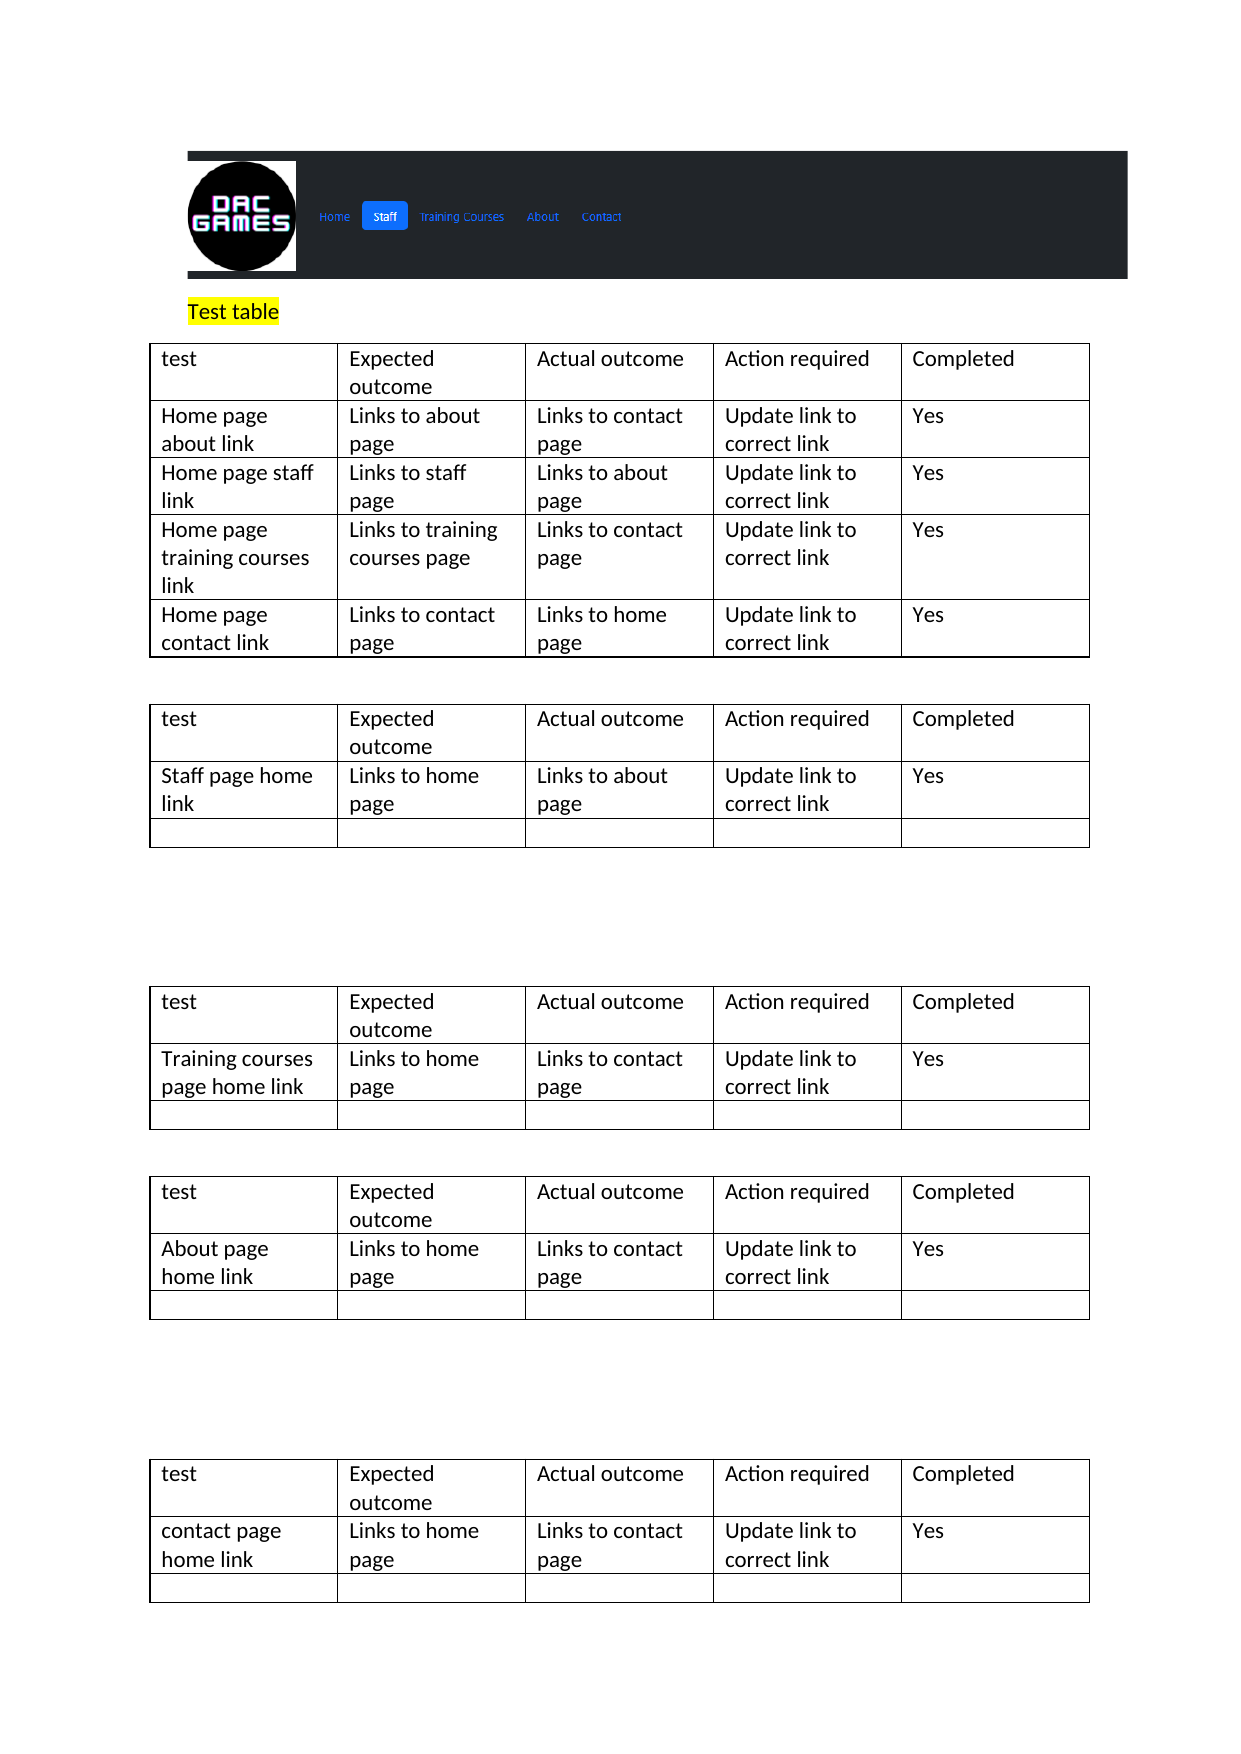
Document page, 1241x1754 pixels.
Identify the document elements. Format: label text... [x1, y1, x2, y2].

table_header Actual outcome [526, 705, 713, 761]
table_header Action required [714, 705, 901, 761]
table_cell Links to training courses page [338, 515, 525, 599]
table_cell [526, 819, 713, 847]
table_cell [338, 1574, 525, 1602]
table_header Action required [714, 1460, 901, 1516]
table_cell Links to home page [338, 762, 525, 818]
table_cell [714, 1101, 901, 1129]
table_header test [151, 1460, 337, 1516]
table_cell [151, 1291, 337, 1319]
table_cell [714, 1574, 901, 1602]
table_header Expected outcome [338, 1177, 525, 1233]
table_cell [902, 1574, 1089, 1602]
table_header Action required [714, 344, 901, 400]
table_cell Links to about page [526, 762, 713, 818]
table_cell Links to contact page [526, 1044, 713, 1100]
table_cell [338, 819, 525, 847]
table_cell Home page training courses link [151, 515, 337, 599]
text Test table [187, 297, 1090, 325]
table_header Expected outcome [338, 705, 525, 761]
table_header Expected outcome [338, 987, 525, 1043]
table_cell Training courses page home link [151, 1044, 337, 1100]
table_header Expected outcome [338, 1460, 525, 1516]
table_cell Yes [902, 1517, 1089, 1573]
table_cell Update link to correct link [714, 762, 901, 818]
table_cell Yes [902, 762, 1089, 818]
table_cell Links to about page [338, 401, 525, 457]
table_cell Update link to correct link [714, 1517, 901, 1573]
table_cell [151, 819, 337, 847]
table_cell Yes [902, 401, 1089, 457]
table_cell Links to home page [338, 1044, 525, 1100]
table_cell Update link to correct link [714, 458, 901, 514]
table_header Actual outcome [526, 1177, 713, 1233]
table_header test [151, 1177, 337, 1233]
table_cell Links to about page [526, 458, 713, 514]
table_header Completed [902, 705, 1089, 761]
table_cell Yes [902, 458, 1089, 514]
table_cell Home page about link [151, 401, 337, 457]
table_cell About page home link [151, 1234, 337, 1290]
table_cell Update link to correct link [714, 401, 901, 457]
table_cell [714, 819, 901, 847]
table_cell [338, 1101, 525, 1129]
table_cell [902, 1101, 1089, 1129]
table_header Actual outcome [526, 344, 713, 400]
table_cell [151, 1574, 337, 1602]
table_cell Yes [902, 515, 1089, 599]
table_cell Links to contact page [526, 1517, 713, 1573]
table_cell [151, 1101, 337, 1129]
table_cell [338, 1291, 525, 1319]
table_cell Update link to correct link [714, 515, 901, 599]
table_cell Links to home page [338, 1234, 525, 1290]
table_cell contact page home link [151, 1517, 337, 1573]
table_header Completed [902, 987, 1089, 1043]
table_cell Staff page home link [151, 762, 337, 818]
table_cell Links to home page [338, 1517, 525, 1573]
table_header Expected outcome [338, 344, 525, 400]
table_cell [714, 1291, 901, 1319]
table_cell Links to contact page [526, 401, 713, 457]
table_header Completed [902, 344, 1089, 400]
table_cell Yes [902, 1234, 1089, 1290]
table_cell Links to home page [526, 600, 713, 656]
table_header Action required [714, 1177, 901, 1233]
table_cell Links to contact page [338, 600, 525, 656]
table_header Action required [714, 987, 901, 1043]
table_header test [151, 987, 337, 1043]
table_header Completed [902, 1177, 1089, 1233]
table_cell Update link to correct link [714, 1234, 901, 1290]
table_cell [902, 819, 1089, 847]
table_cell [902, 1291, 1089, 1319]
table_cell [526, 1101, 713, 1129]
table_header Actual outcome [526, 1460, 713, 1516]
table_header Completed [902, 1460, 1089, 1516]
table_cell Yes [902, 1044, 1089, 1100]
table_cell Home page contact link [151, 600, 337, 656]
table_cell Links to contact page [526, 1234, 713, 1290]
table_cell Update link to correct link [714, 1044, 901, 1100]
table_cell Links to contact page [526, 515, 713, 599]
table_cell [526, 1291, 713, 1319]
table_cell [526, 1574, 713, 1602]
table_cell Yes [902, 600, 1089, 656]
table_cell Links to staff page [338, 458, 525, 514]
table_header test [151, 344, 337, 400]
table_cell Home page staff link [151, 458, 337, 514]
table_cell Update link to correct link [714, 600, 901, 656]
table_header test [151, 705, 337, 761]
table_header Actual outcome [526, 987, 713, 1043]
